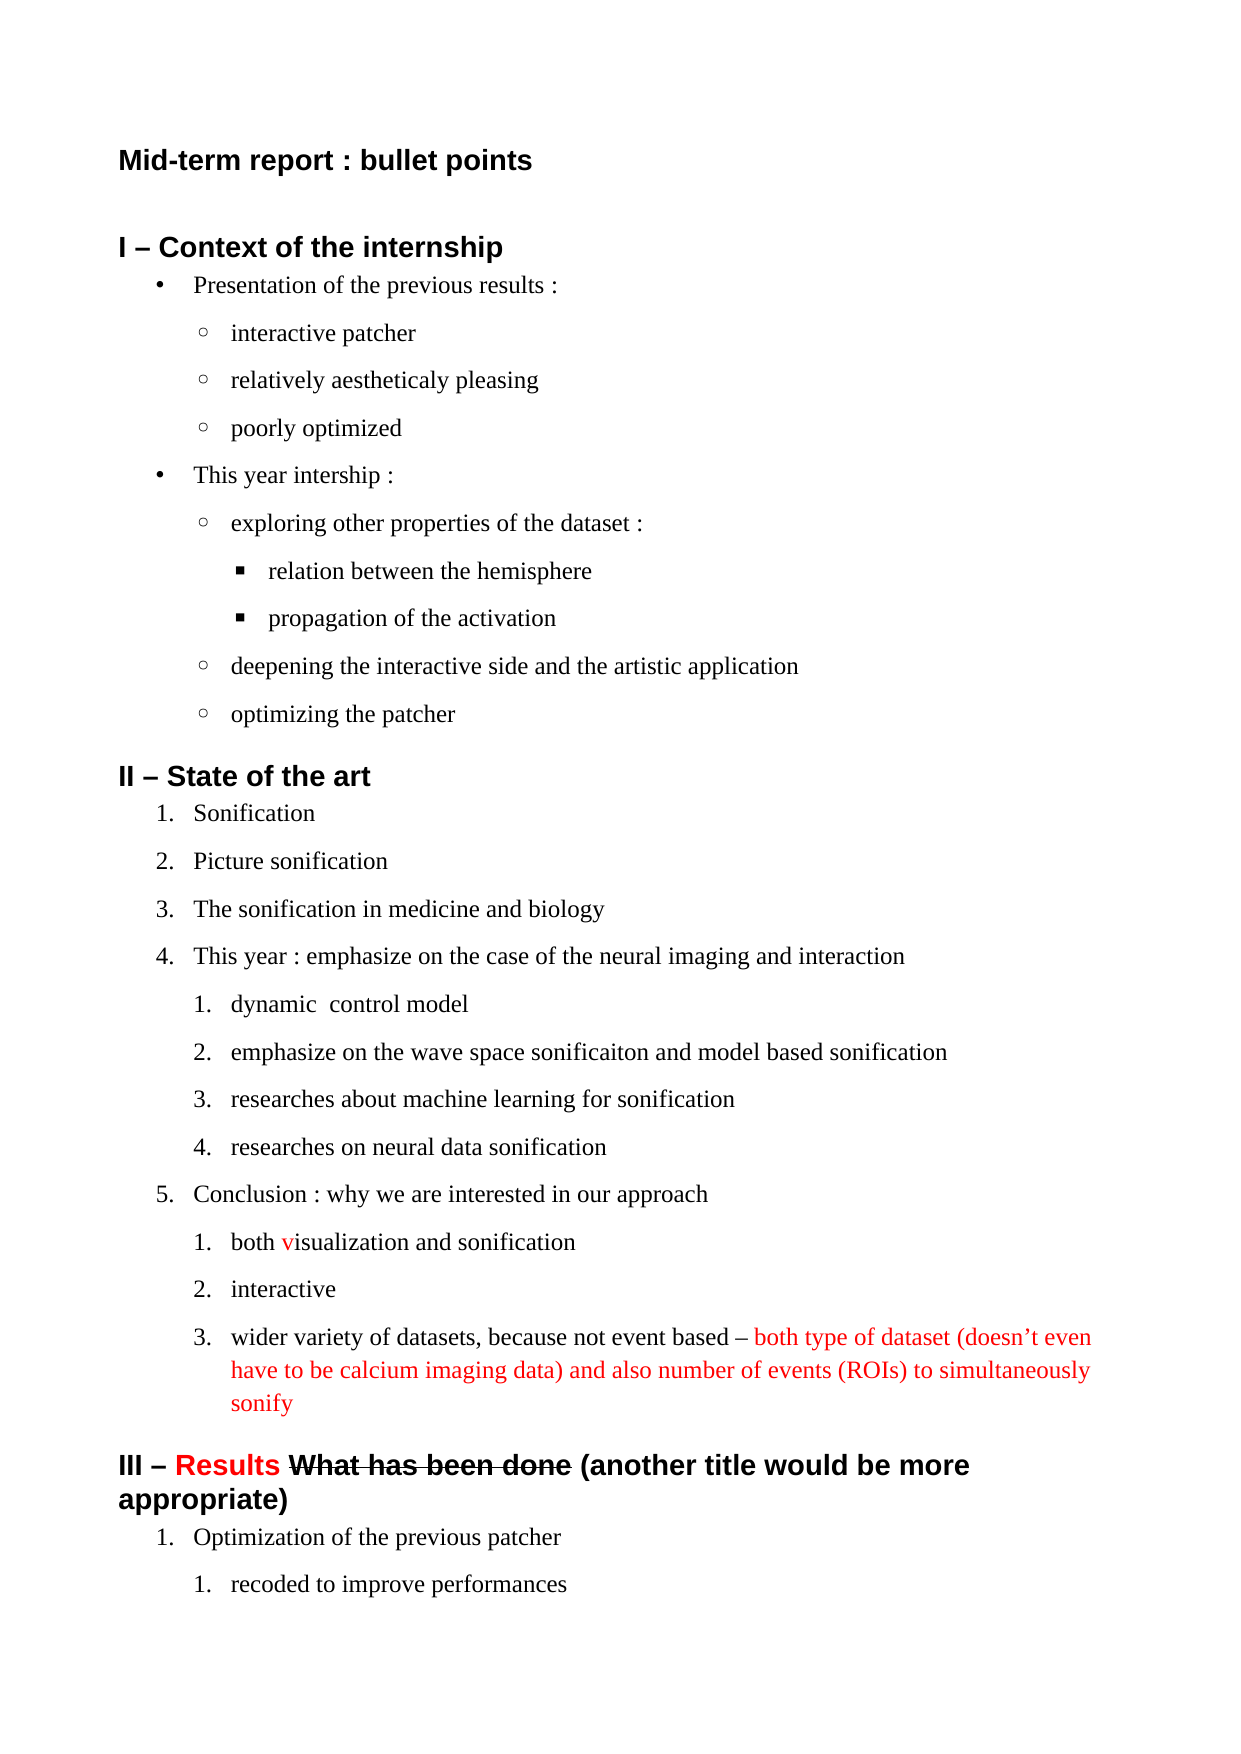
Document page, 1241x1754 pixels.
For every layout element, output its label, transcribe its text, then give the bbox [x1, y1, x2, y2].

list researches about machine learning for sonification [193, 1084, 1122, 1113]
list exploring other properties of the dataset : [193, 508, 1122, 537]
subtitle I – Context of the internship [118, 230, 1122, 264]
list This year : emphasize on the case of the neural imaging and interaction [156, 941, 1122, 970]
subtitle III – Results What has been done (another title would be more appropriate) [118, 1448, 1122, 1515]
list emphasize on the wave space sonificaiton and model based sonification [193, 1037, 1122, 1065]
list wider variety of datasets, because not event based – both type of dataset (doesn’t even have to be calcium imaging data) and also number of events (ROIs) to simultaneously sonify [193, 1322, 1122, 1417]
list both visualization and sonification [193, 1227, 1122, 1256]
list The sonification in medicine and biology [156, 894, 1122, 922]
list Conclusion : why we are interested in our approach [156, 1179, 1122, 1208]
list deepening the interactive side and the artistic application [193, 651, 1122, 680]
list Sonification [156, 798, 1122, 827]
list Optimization of the previous patcher [156, 1522, 1122, 1550]
list dynamic control model [193, 989, 1122, 1018]
list interactive [193, 1274, 1122, 1303]
list interactive patcher [193, 318, 1122, 347]
subtitle Mid-term report : bullet points [118, 143, 1122, 177]
list Presentation of the previous results : [156, 270, 1122, 299]
list poorly optimized [193, 413, 1122, 442]
list Picture sonification [156, 846, 1122, 875]
list This year intership : [156, 461, 1122, 489]
list relatively aestheticaly pleasing [193, 365, 1122, 394]
list propagation of the activation [231, 603, 1122, 632]
list optimizing the patcher [193, 699, 1122, 727]
list researches on neural data sonification [193, 1132, 1122, 1161]
list recoded to improve performances [193, 1569, 1122, 1598]
subtitle II – State of the art [118, 759, 1122, 792]
list relation between the hemisphere [231, 556, 1122, 584]
